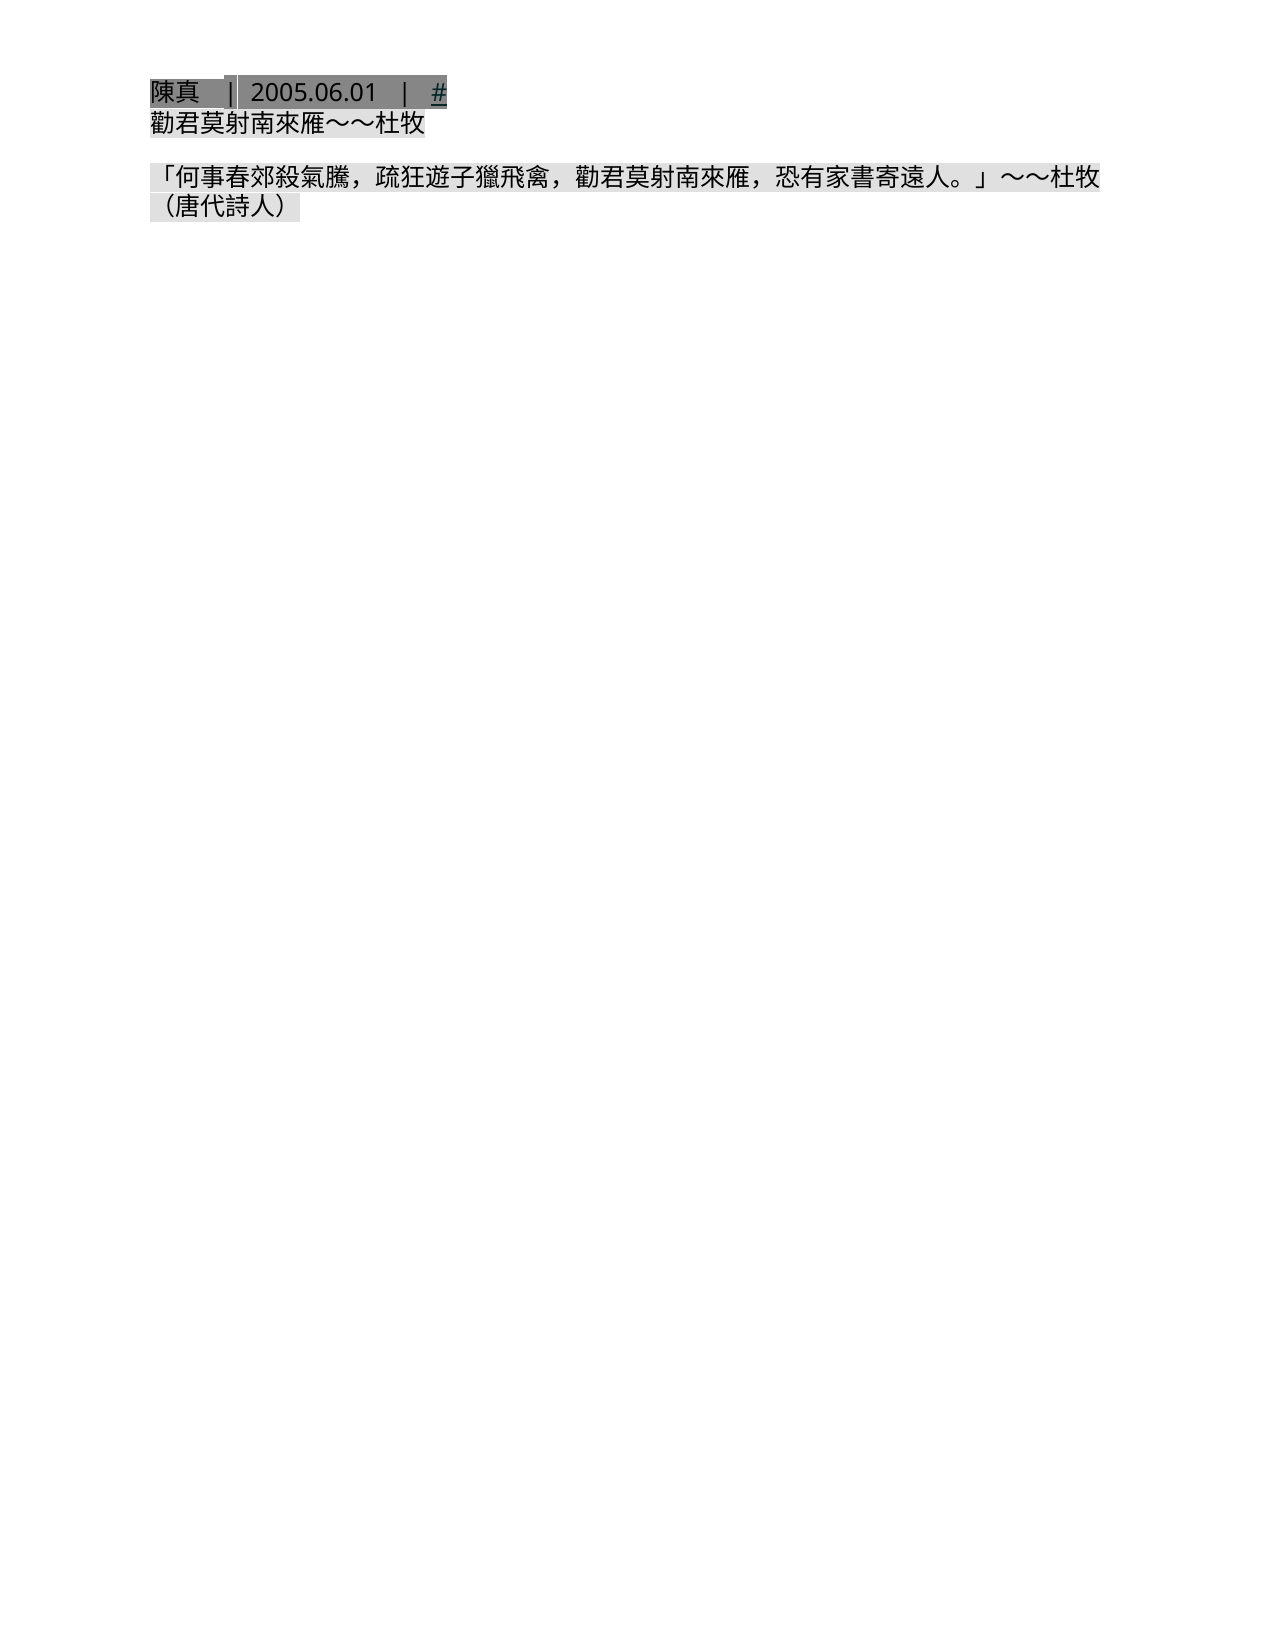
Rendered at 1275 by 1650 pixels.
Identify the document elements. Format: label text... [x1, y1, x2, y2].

text 陳真 | 2005.06.01 | # [150, 75, 1125, 109]
text 「何事春郊殺氣騰，疏狂遊子獵飛禽，勸君莫射南來雁，恐有家書寄遠人。」～～杜牧（唐代詩人） [150, 163, 1125, 222]
text 勸君莫射南來雁～～杜牧 [150, 109, 1125, 138]
